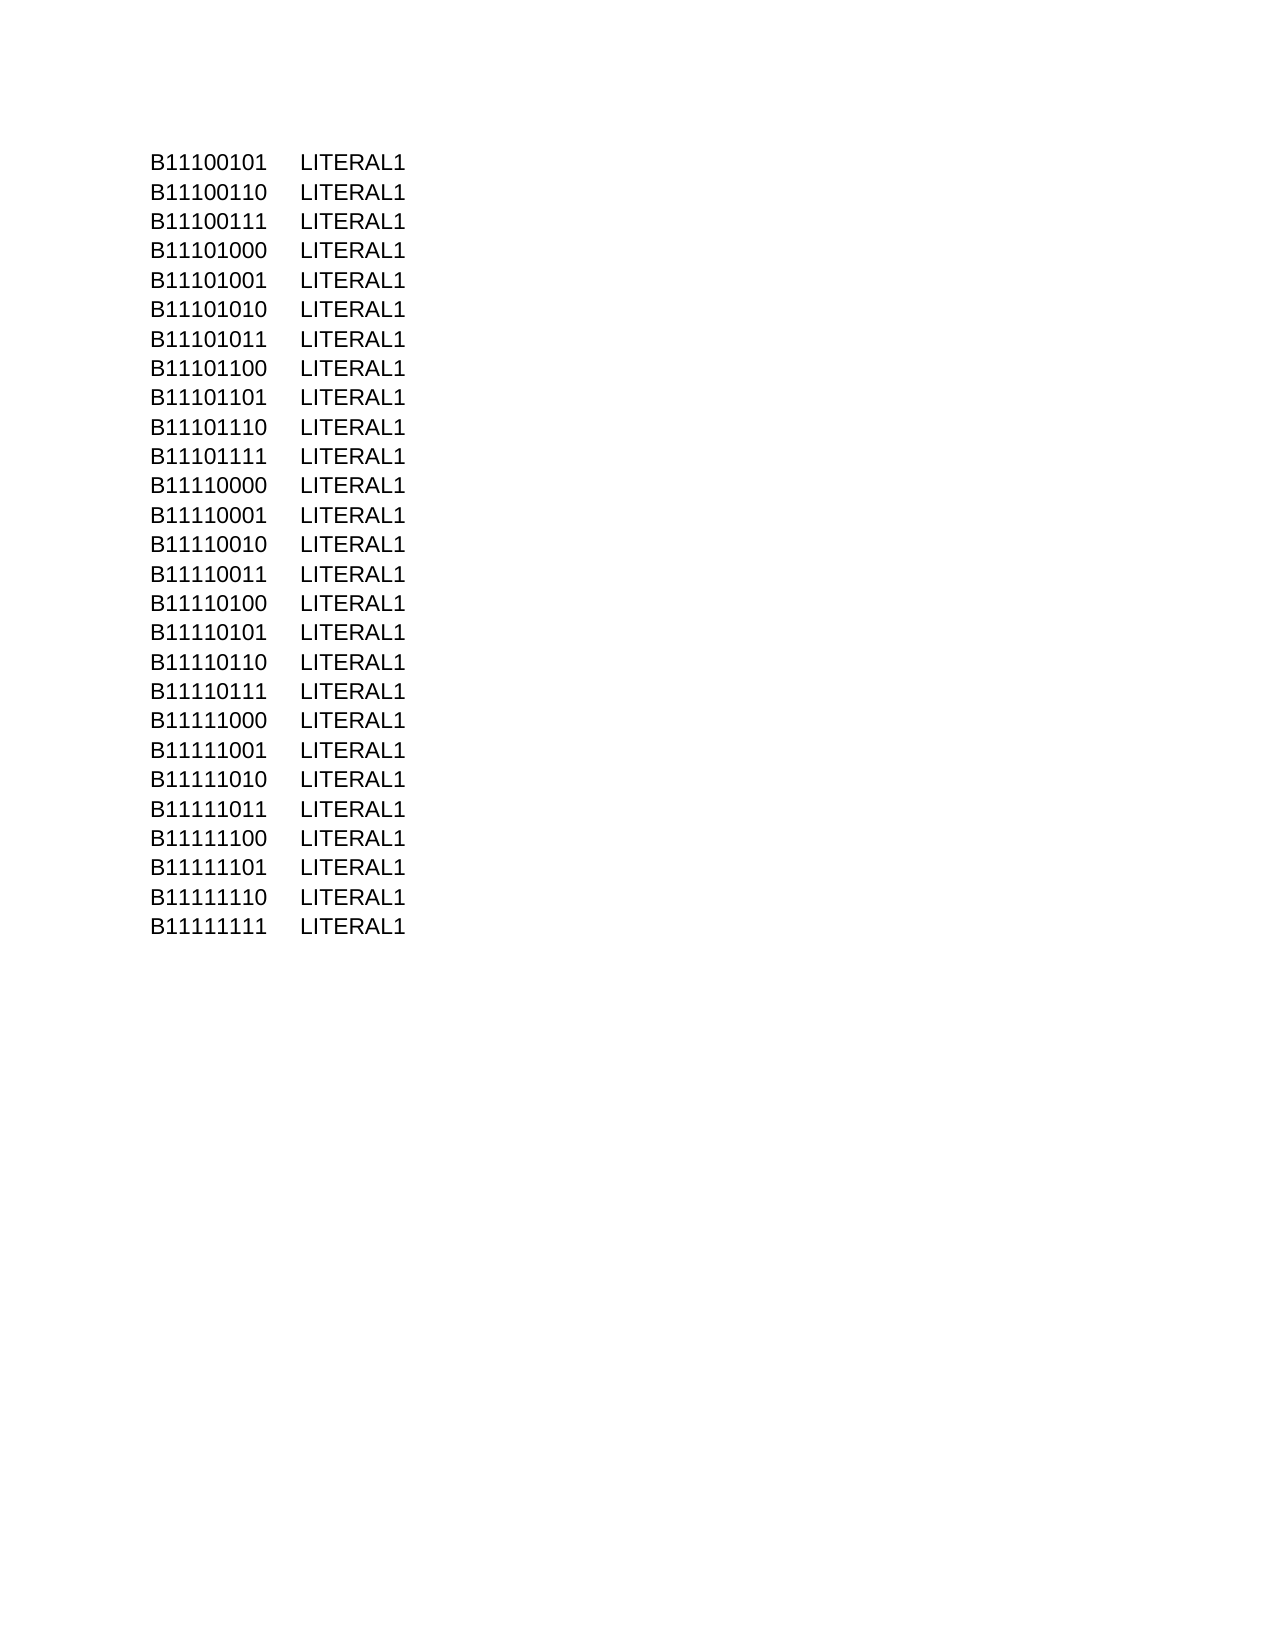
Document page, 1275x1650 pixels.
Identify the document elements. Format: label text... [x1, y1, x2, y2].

text B11101111 LITERAL1 [150, 444, 1125, 469]
text B11110101 LITERAL1 [150, 620, 1125, 646]
text B11111100 LITERAL1 [150, 826, 1125, 851]
text B11100111 LITERAL1 [150, 209, 1125, 234]
text B11101000 LITERAL1 [150, 238, 1125, 264]
text B11110001 LITERAL1 [150, 502, 1125, 528]
text B11111111 LITERAL1 [150, 914, 1125, 939]
text B11111101 LITERAL1 [150, 855, 1125, 881]
text B11101100 LITERAL1 [150, 356, 1125, 381]
text B11111010 LITERAL1 [150, 767, 1125, 792]
text B11110011 LITERAL1 [150, 561, 1125, 587]
text B11101010 LITERAL1 [150, 297, 1125, 322]
text B11111001 LITERAL1 [150, 737, 1125, 763]
text B11110100 LITERAL1 [150, 591, 1125, 616]
text B11100101 LITERAL1 [150, 150, 1125, 176]
text B11110111 LITERAL1 [150, 679, 1125, 704]
text B11100110 LITERAL1 [150, 179, 1125, 205]
text B11110010 LITERAL1 [150, 532, 1125, 557]
text B11110000 LITERAL1 [150, 473, 1125, 499]
text B11101110 LITERAL1 [150, 414, 1125, 440]
text B11111000 LITERAL1 [150, 708, 1125, 734]
text B11111110 LITERAL1 [150, 884, 1125, 910]
text B11111011 LITERAL1 [150, 796, 1125, 822]
text B11101001 LITERAL1 [150, 267, 1125, 293]
text B11101011 LITERAL1 [150, 326, 1125, 352]
text B11101101 LITERAL1 [150, 385, 1125, 411]
text B11110110 LITERAL1 [150, 649, 1125, 675]
